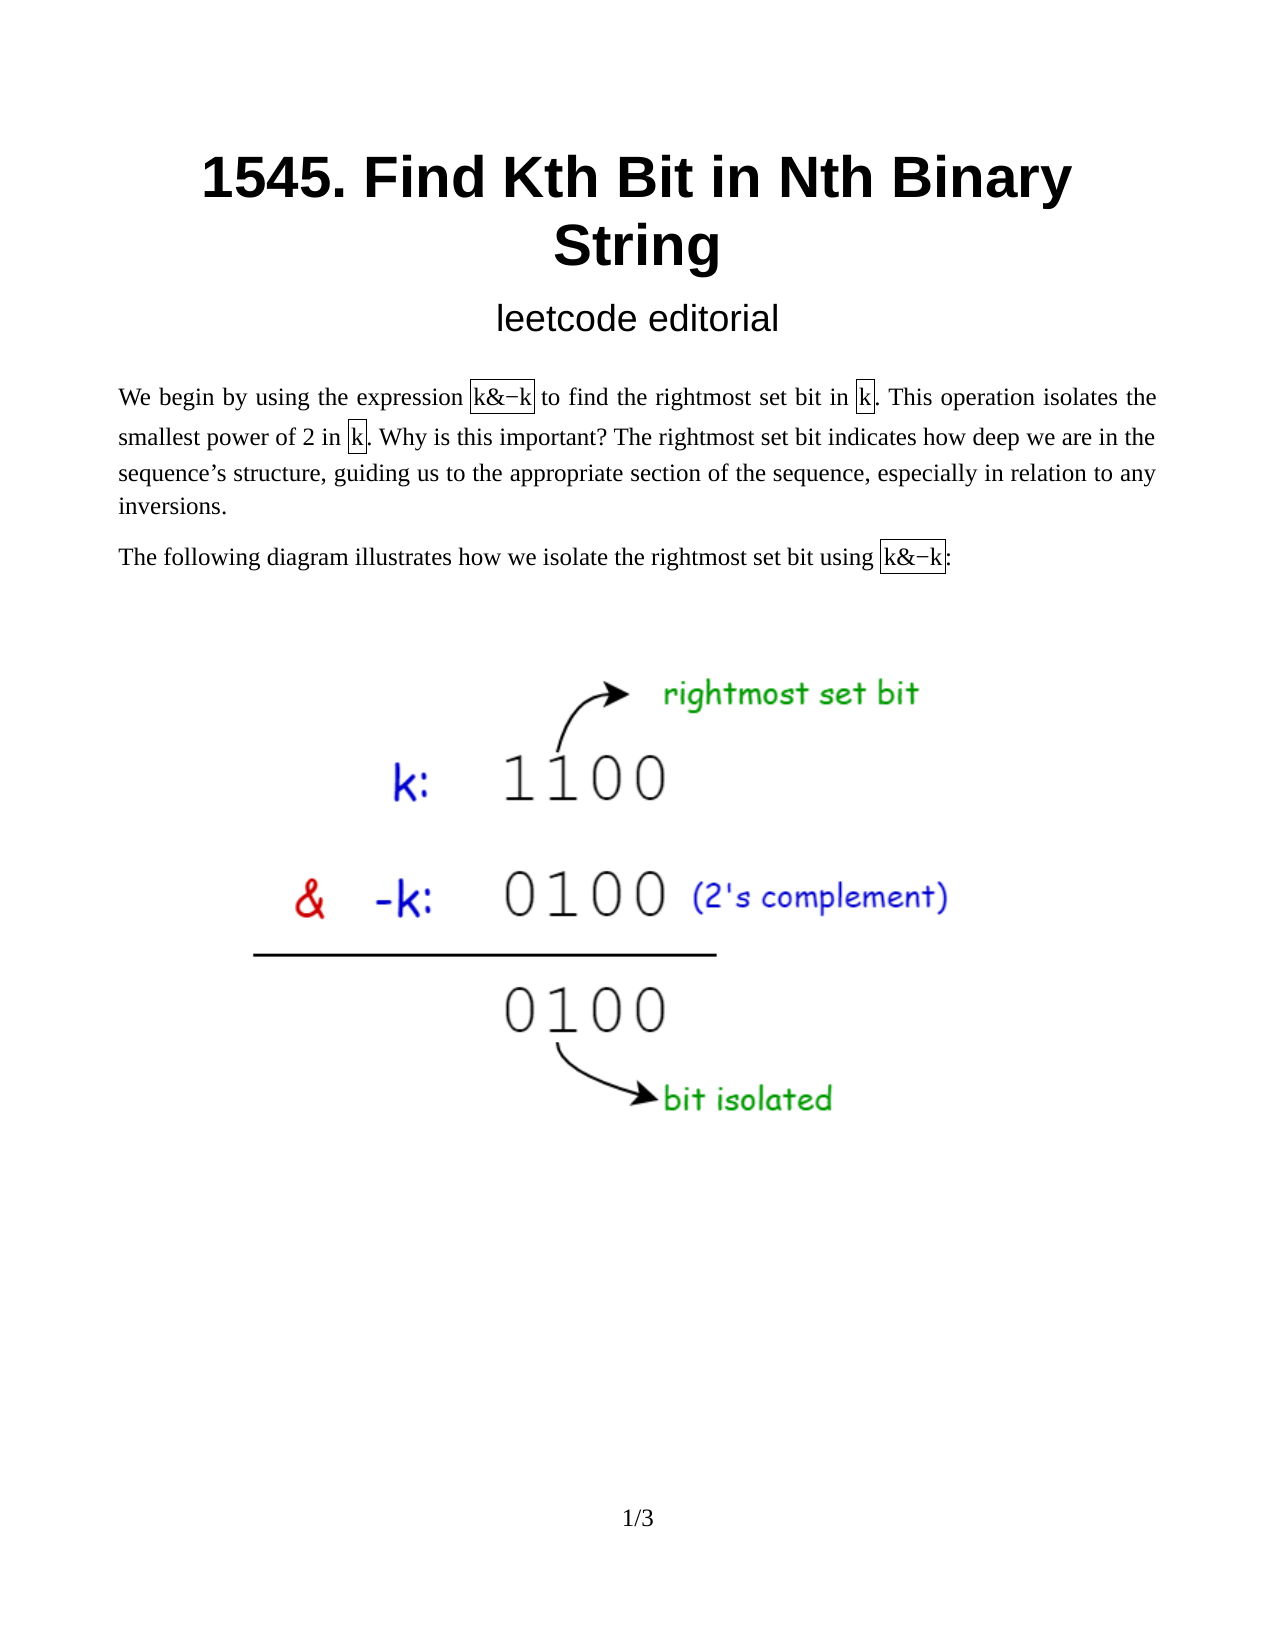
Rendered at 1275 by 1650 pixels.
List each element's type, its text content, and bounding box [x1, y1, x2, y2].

text : [946, 539, 1157, 573]
text k&−k [881, 540, 945, 573]
subtitle leetcode editorial [118, 296, 1157, 339]
text We begin by using the expression k&−k to find the rightmost set bit in k. This operation isolates the smallest power of 2 in k. Why is this important? The rightmost set bit indicates how deep we are in the sequence’s structure, guiding us to the appropriate section of the sequence, especially in relation to any inversions. [118, 379, 1157, 519]
text The following diagram illustrates how we isolate the rightmost set bit using [118, 539, 880, 573]
title 1545. Find Kth Bit in Nth Binary String [118, 143, 1157, 277]
picture [194, 607, 1037, 1186]
